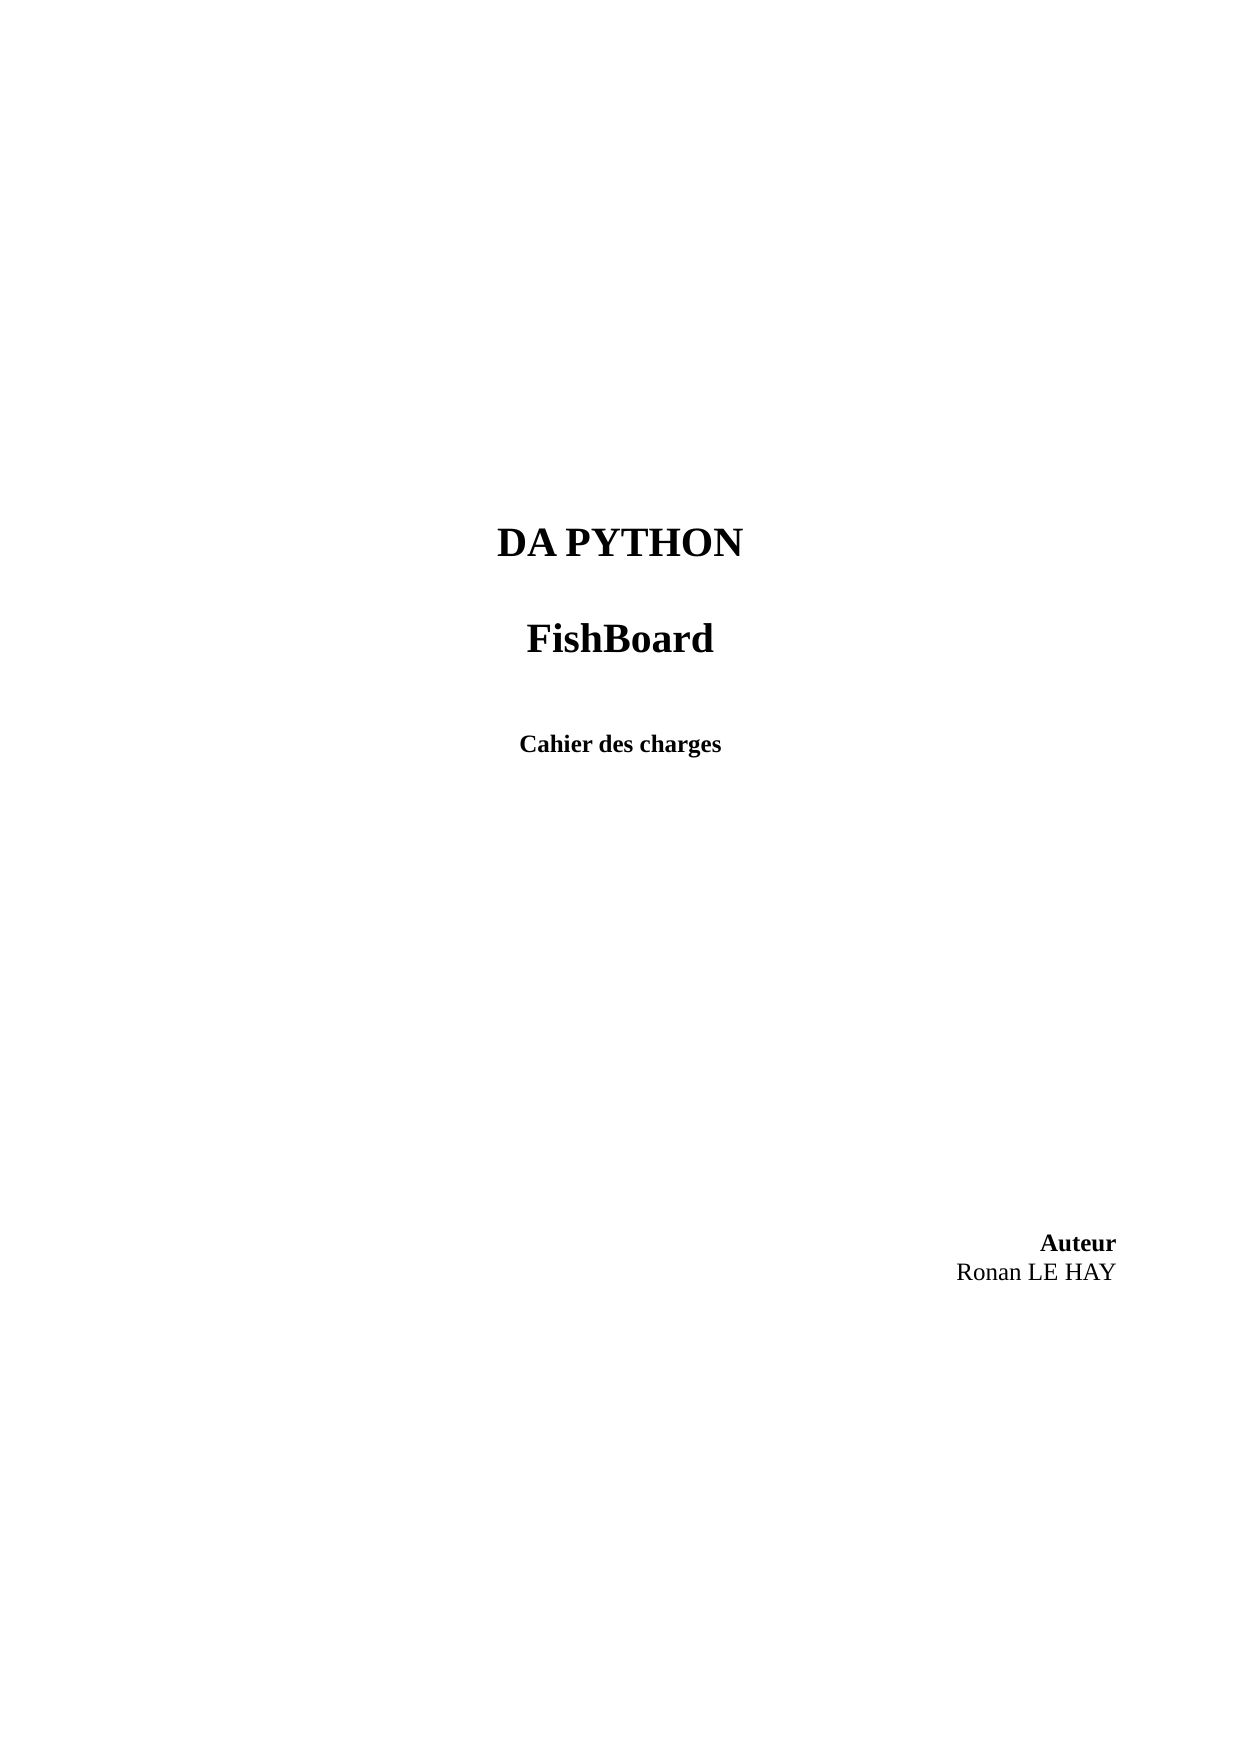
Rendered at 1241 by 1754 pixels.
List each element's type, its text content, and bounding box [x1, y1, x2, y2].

table_cell Auteur Ronan LE HAY [118, 1186, 1122, 1328]
table_header DA PYTHON FishBoard Cahier des charges [118, 147, 1122, 1186]
